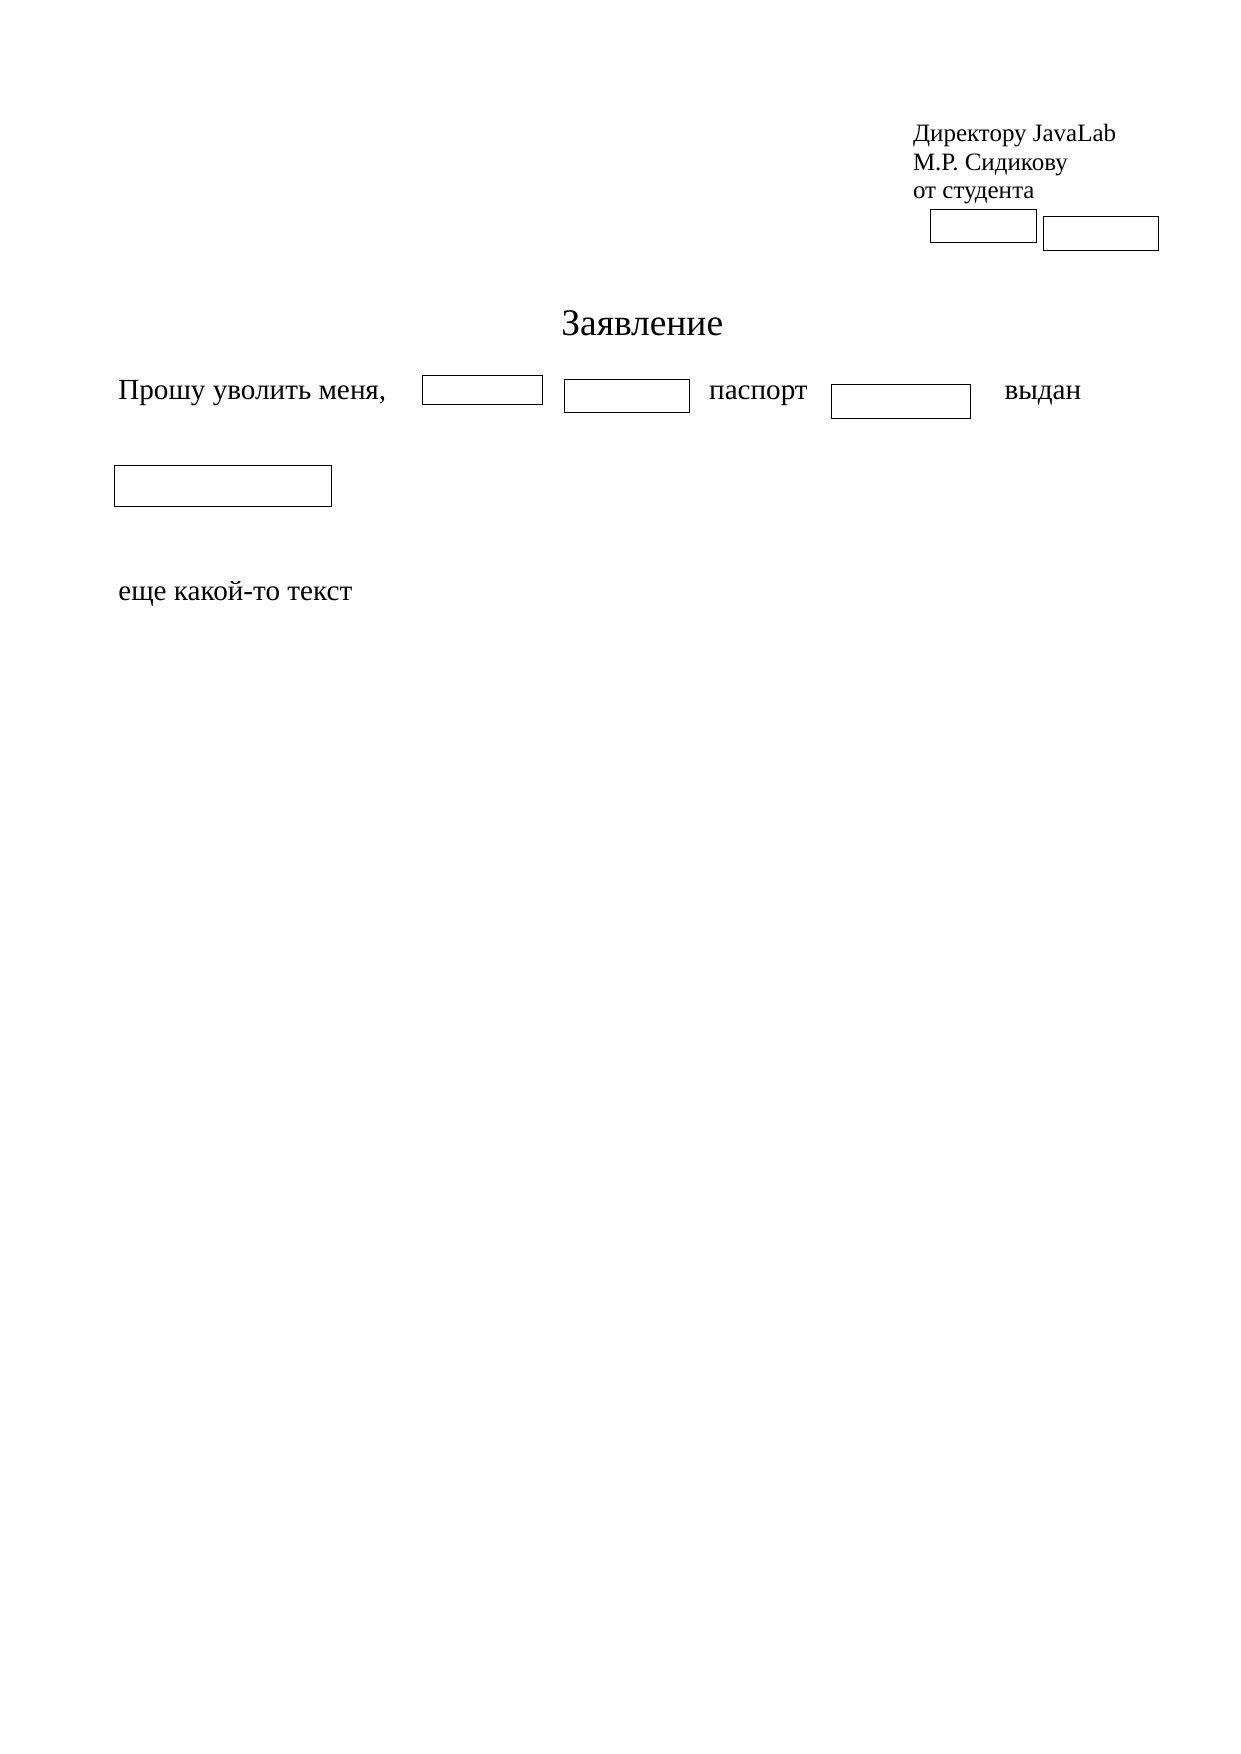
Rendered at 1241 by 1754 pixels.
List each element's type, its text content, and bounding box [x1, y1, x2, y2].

text М.Р. Сидикову [118, 147, 1122, 176]
text еще какой-то текст [118, 573, 1122, 607]
text Заявление [118, 300, 1122, 343]
text от студента [118, 176, 1122, 204]
text Директору JavaLab [118, 118, 1122, 147]
text Прошу уволить меня, паспорт выдан [118, 372, 1122, 405]
